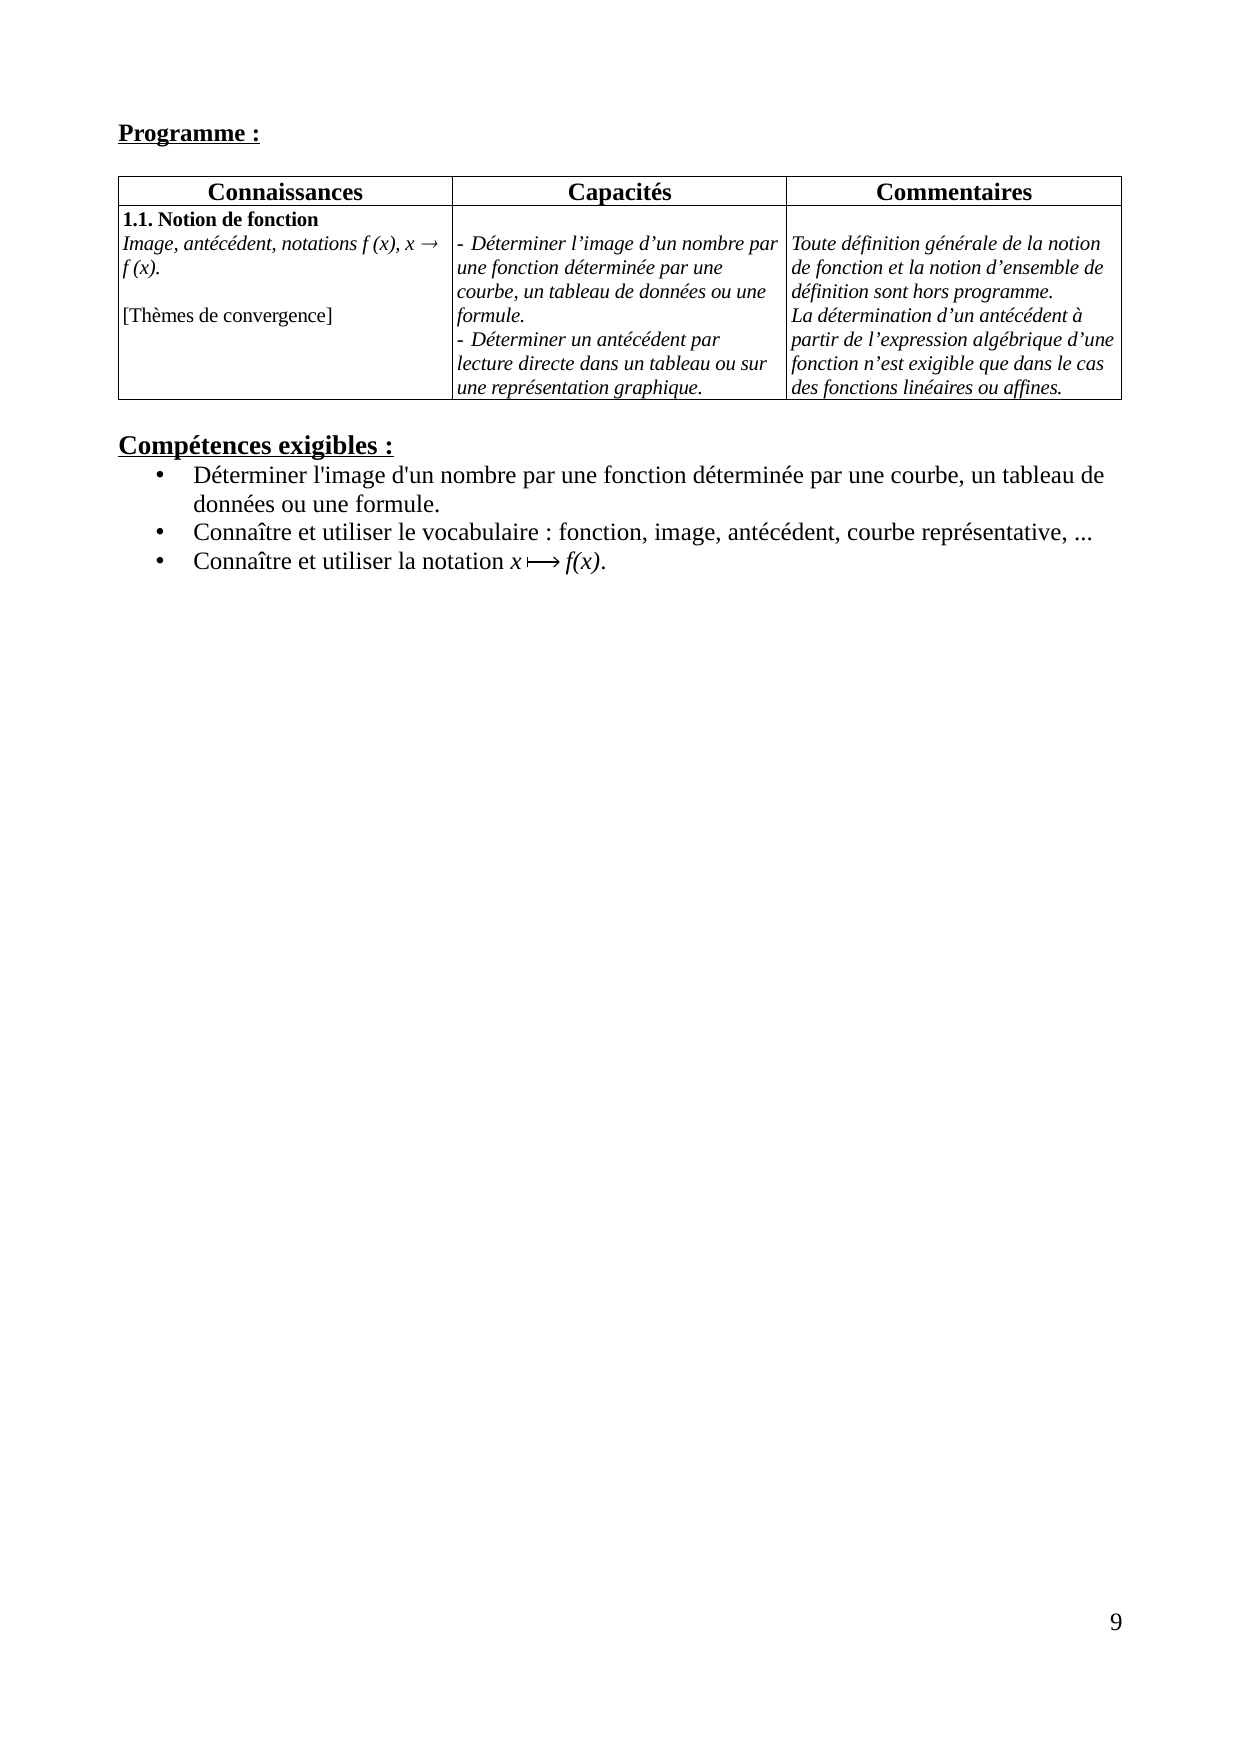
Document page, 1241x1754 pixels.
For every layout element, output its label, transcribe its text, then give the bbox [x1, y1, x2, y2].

list Déterminer l'image d'un nombre par une fonction déterminée par une courbe, un tableau de données ou une formule. [156, 460, 1122, 517]
list Connaître et utiliser le vocabulaire : fonction, image, antécédent, courbe représentative, ... [156, 517, 1122, 546]
table_header Commentaires [787, 177, 1121, 205]
text Programme : [118, 118, 1122, 147]
table_header Capacités [453, 177, 786, 205]
table_cell - Déterminer l’image d’un nombre par une fonction déterminée par une courbe, un tableau de données ou une formule. - Déterminer un antécédent par lecture directe dans un tableau ou sur une représentation graphique. [453, 206, 786, 399]
table_cell Toute définition générale de la notion de fonction et la notion d’ensemble de définition sont hors programme. La détermination d’un antécédent à partir de l’expression algébrique d’une fonction n’est exigible que dans le cas des fonctions linéaires ou affines. [787, 206, 1121, 399]
table_header Connaissances [119, 177, 452, 205]
text Compétences exigibles : [118, 429, 1122, 460]
list Connaître et utiliser la notation x f(x). [156, 546, 1122, 575]
table_cell 1.1. Notion de fonction Image, antécédent, notations f (x), x  f (x). [Thèmes de convergence] [119, 206, 452, 399]
